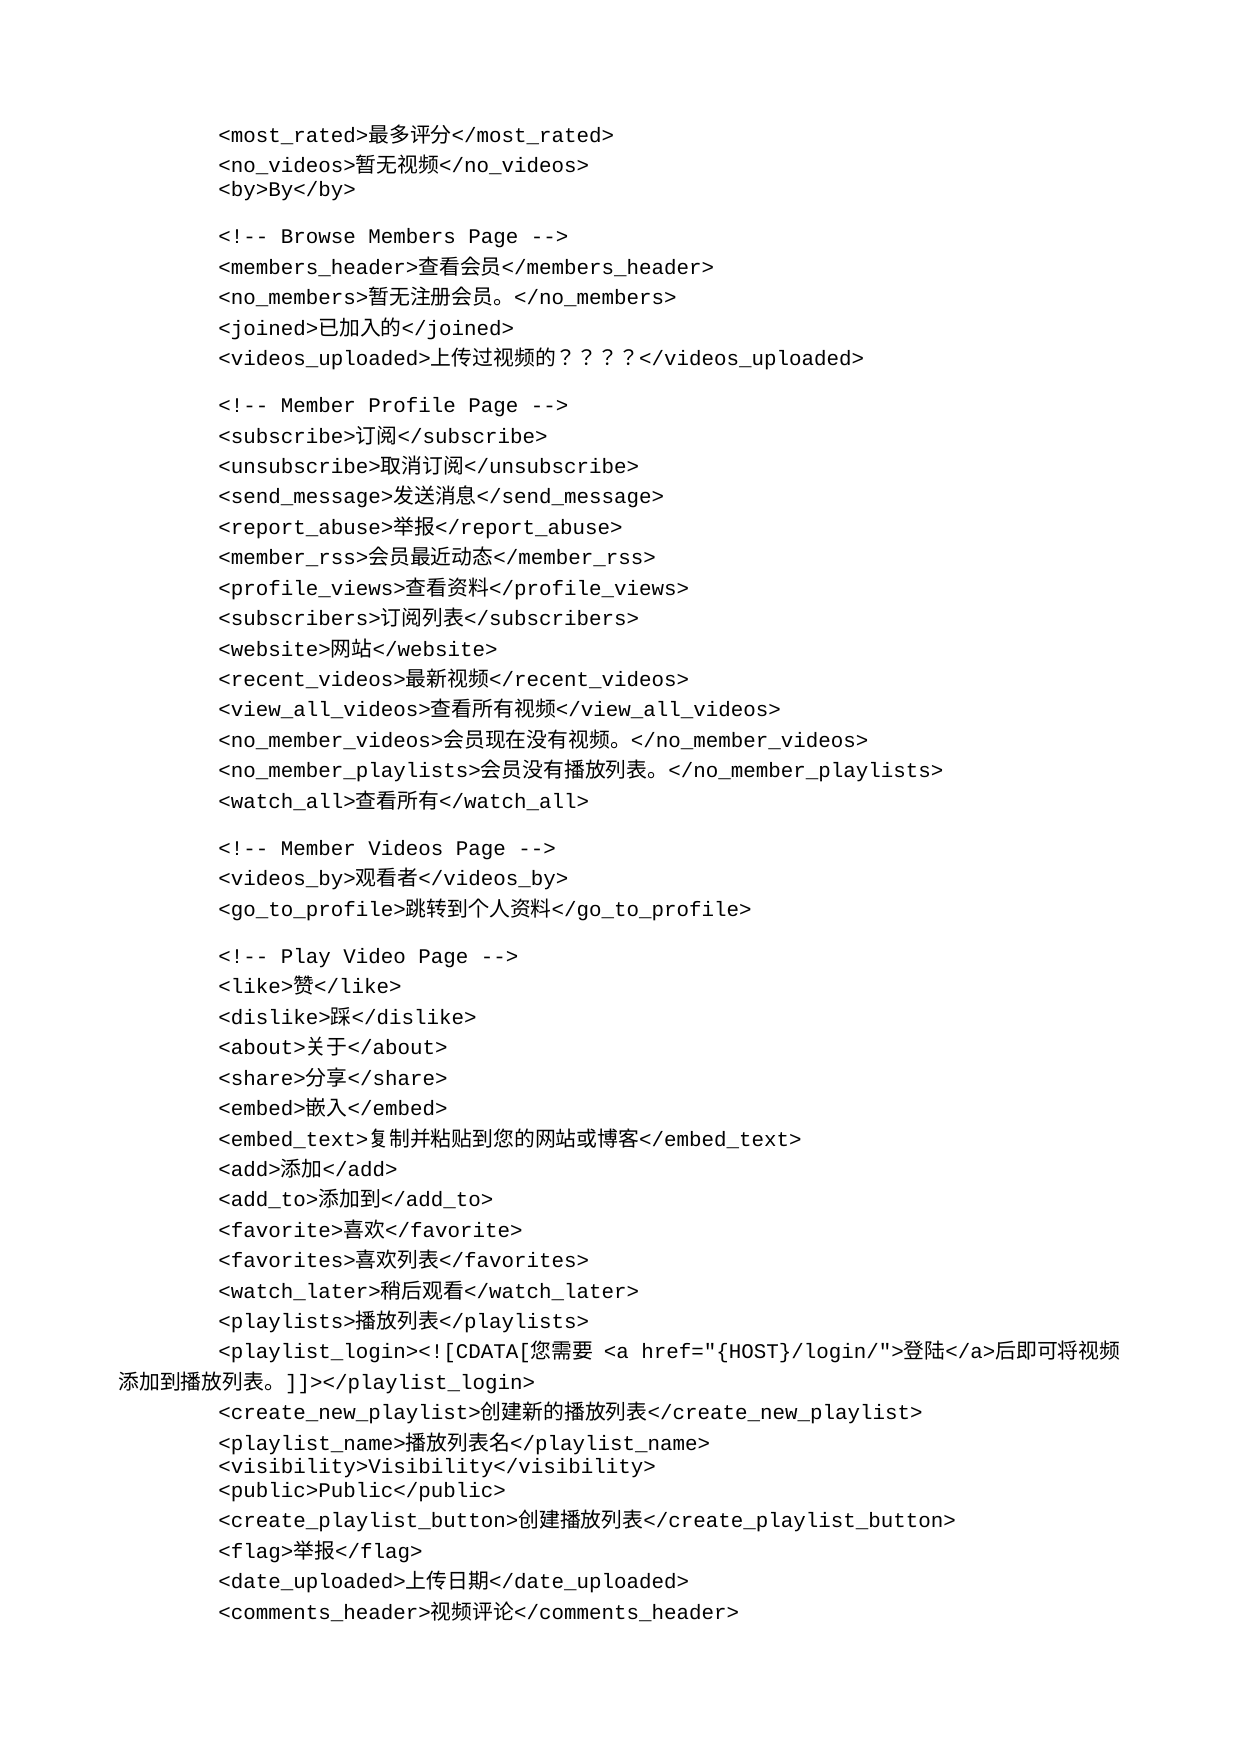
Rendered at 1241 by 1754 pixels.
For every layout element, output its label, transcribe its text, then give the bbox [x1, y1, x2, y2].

text <go_to_profile>跳转到个人资料</go_to_profile> [118, 892, 1122, 922]
text <report_abuse>举报</report_abuse> [118, 510, 1122, 541]
text <playlist_name>播放列表名</playlist_name> [118, 1426, 1122, 1456]
text <like>赞</like> [118, 970, 1122, 1000]
text <public>Public</public> [118, 1480, 1122, 1504]
text <favorite>喜欢</favorite> [118, 1213, 1122, 1243]
text <!-- Browse Members Page --> [118, 226, 1122, 250]
text <comments_header>视频评论</comments_header> [118, 1595, 1122, 1625]
text <!-- Play Video Page --> [118, 946, 1122, 970]
text <about>关于</about> [118, 1031, 1122, 1061]
text <add_to>添加到</add_to> [118, 1183, 1122, 1213]
text <videos_uploaded>上传过视频的？？？？</videos_uploaded> [118, 341, 1122, 372]
text <send_message>发送消息</send_message> [118, 480, 1122, 510]
text <create_playlist_button>创建播放列表</create_playlist_button> [118, 1504, 1122, 1534]
text <playlist_login><![CDATA[您需要 <a href="{HOST}/login/">登陆</a>后即可将视频添加到播放列表。]]></playlist_login> [118, 1335, 1122, 1396]
text <watch_later>稍后观看</watch_later> [118, 1274, 1122, 1304]
text <unsubscribe>取消订阅</unsubscribe> [118, 449, 1122, 480]
text <subscribe>订阅</subscribe> [118, 419, 1122, 449]
text <members_header>查看会员</members_header> [118, 250, 1122, 280]
text <playlists>播放列表</playlists> [118, 1304, 1122, 1335]
text <create_new_playlist>创建新的播放列表</create_new_playlist> [118, 1396, 1122, 1426]
text <videos_by>观看者</videos_by> [118, 862, 1122, 892]
text <no_member_videos>会员现在没有视频。</no_member_videos> [118, 723, 1122, 753]
text <subscribers>订阅列表</subscribers> [118, 601, 1122, 632]
text <date_uploaded>上传日期</date_uploaded> [118, 1564, 1122, 1595]
text <no_member_playlists>会员没有播放列表。</no_member_playlists> [118, 753, 1122, 784]
text <member_rss>会员最近动态</member_rss> [118, 541, 1122, 571]
text <recent_videos>最新视频</recent_videos> [118, 662, 1122, 693]
text <most_rated>最多评分</most_rated> [118, 118, 1122, 148]
text <website>网站</website> [118, 632, 1122, 662]
text <add>添加</add> [118, 1152, 1122, 1183]
text <favorites>喜欢列表</favorites> [118, 1243, 1122, 1274]
text <embed>嵌入</embed> [118, 1091, 1122, 1122]
text <share>分享</share> [118, 1061, 1122, 1091]
text <joined>已加入的</joined> [118, 311, 1122, 341]
text <!-- Member Profile Page --> [118, 395, 1122, 419]
text <no_videos>暂无视频</no_videos> [118, 148, 1122, 179]
text <watch_all>查看所有</watch_all> [118, 784, 1122, 814]
text <flag>举报</flag> [118, 1534, 1122, 1564]
text <!-- Member Videos Page --> [118, 838, 1122, 862]
text <embed_text>复制并粘贴到您的网站或博客</embed_text> [118, 1122, 1122, 1152]
text <dislike>踩</dislike> [118, 1000, 1122, 1031]
text <view_all_videos>查看所有视频</view_all_videos> [118, 693, 1122, 723]
text <by>By</by> [118, 179, 1122, 203]
text <no_members>暂无注册会员。</no_members> [118, 280, 1122, 311]
text <visibility>Visibility</visibility> [118, 1456, 1122, 1480]
text <profile_views>查看资料</profile_views> [118, 571, 1122, 601]
